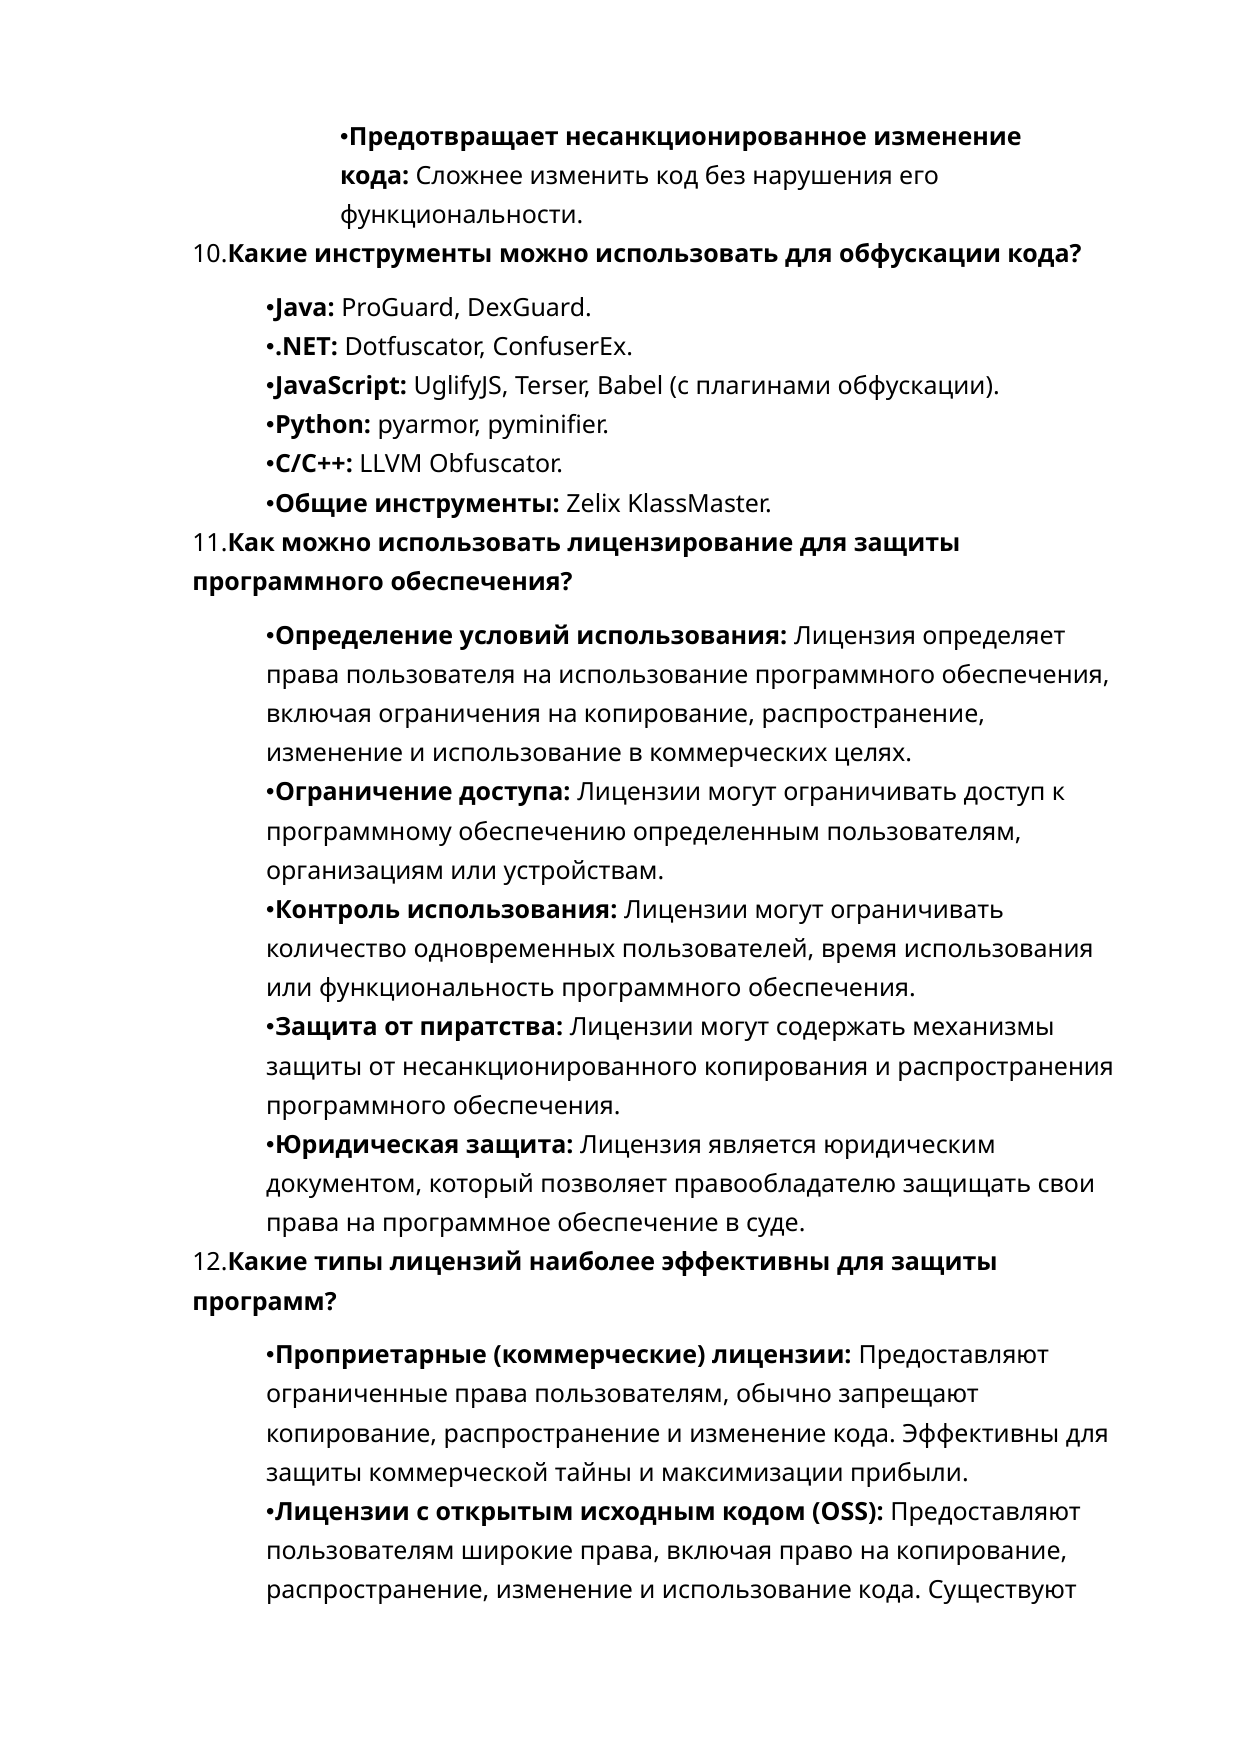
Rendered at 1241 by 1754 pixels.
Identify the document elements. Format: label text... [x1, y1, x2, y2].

list Java: ProGuard, DexGuard. [118, 289, 1122, 323]
list C/C++: LLVM Obfuscator. [118, 446, 1122, 480]
list Общие инструменты: Zelix KlassMaster. [118, 485, 1122, 519]
list Лицензии с открытым исходным кодом (OSS): Предоставляют пользователям широкие права, включая право на копирование, распространение, изменение и использование кода. Существуют [118, 1493, 1122, 1606]
list Юридическая защита: Лицензия является юридическим документом, который позволяет правообладателю защищать свои права на программное обеспечение в суде. [118, 1126, 1122, 1239]
list Ограничение доступа: Лицензии могут ограничивать доступ к программному обеспечению определенным пользователям, организациям или устройствам. [118, 774, 1122, 886]
list Какие типы лицензий наиболее эффективны для защиты программ? [118, 1244, 1122, 1317]
list Предотвращает несанкционированное изменение кода: Сложнее изменить код без нарушения его функциональности. [118, 118, 1122, 231]
list Защита от пиратства: Лицензии могут содержать механизмы защиты от несанкционированного копирования и распространения программного обеспечения. [118, 1009, 1122, 1121]
list Python: pyarmor, pyminifier. [118, 407, 1122, 441]
list Определение условий использования: Лицензия определяет права пользователя на использование программного обеспечения, включая ограничения на копирование, распространение, изменение и использование в коммерческих целях. [118, 617, 1122, 769]
list JavaScript: UglifyJS, Terser, Babel (с плагинами обфускации). [118, 368, 1122, 402]
list Контроль использования: Лицензии могут ограничивать количество одновременных пользователей, время использования или функциональность программного обеспечения. [118, 891, 1122, 1004]
list Как можно использовать лицензирование для защиты программного обеспечения? [118, 524, 1122, 598]
list Проприетарные (коммерческие) лицензии: Предоставляют ограниченные права пользователям, обычно запрещают копирование, распространение и изменение кода. Эффективны для защиты коммерческой тайны и максимизации прибыли. [118, 1337, 1122, 1488]
list .NET: Dotfuscator, ConfuserEx. [118, 328, 1122, 363]
list Какие инструменты можно использовать для обфускации кода? [118, 236, 1122, 270]
